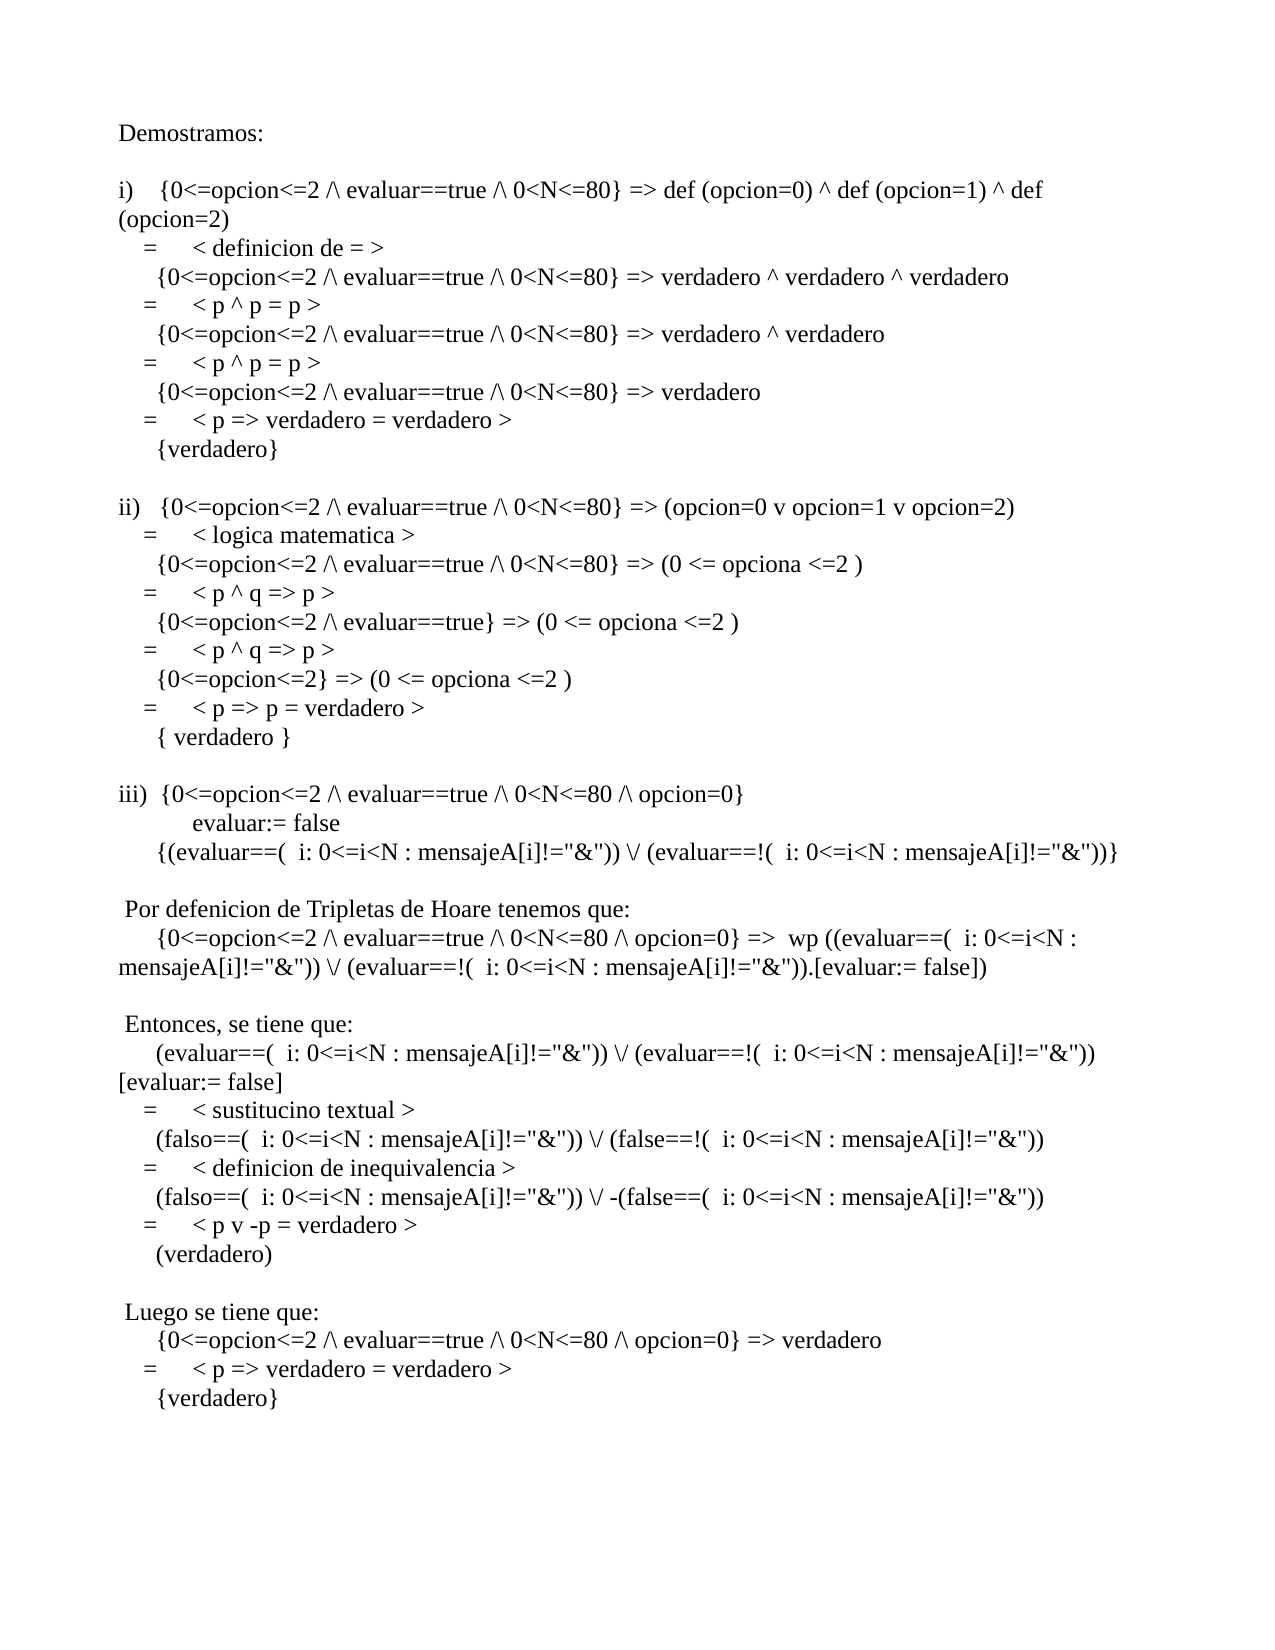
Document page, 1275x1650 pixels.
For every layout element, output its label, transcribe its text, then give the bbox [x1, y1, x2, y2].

text = < p v -p = verdadero > [118, 1211, 1157, 1239]
text {0<=opcion<=2 /\ evaluar==true /\ 0<N<=80} => (0 <= opciona <=2 ) [118, 549, 1157, 578]
text = < p ^ q => p > [118, 636, 1157, 664]
text (falso==( i: 0<=i<N : mensajeA[i]!="&")) \/ -(false==( i: 0<=i<N : mensajeA[i]!="&")) [118, 1182, 1157, 1211]
text Entonces, se tiene que: [118, 1009, 1157, 1038]
text = < definicion de inequivalencia > [118, 1153, 1157, 1182]
text (verdadero) [118, 1239, 1157, 1268]
text = < p ^ p = p > [118, 291, 1157, 319]
text iii) {0<=opcion<=2 /\ evaluar==true /\ 0<N<=80 /\ opcion=0} [118, 779, 1157, 808]
text {verdadero} [118, 1383, 1157, 1412]
text = < p ^ q => p > [118, 578, 1157, 607]
text { verdadero } [118, 722, 1157, 751]
text Por defenicion de Tripletas de Hoare tenemos que: [118, 894, 1157, 923]
text = < logica matematica > [118, 521, 1157, 549]
text {0<=opcion<=2 /\ evaluar==true /\ 0<N<=80} => verdadero ^ verdadero ^ verdadero [118, 262, 1157, 291]
text Demostramos: [118, 118, 1157, 147]
text = < sustitucino textual > [118, 1096, 1157, 1124]
text i) {0<=opcion<=2 /\ evaluar==true /\ 0<N<=80} => def (opcion=0) ^ def (opcion=1) ^ def (opcion=2) [118, 176, 1157, 233]
text {verdadero} [118, 434, 1157, 463]
text (falso==( i: 0<=i<N : mensajeA[i]!="&")) \/ (false==!( i: 0<=i<N : mensajeA[i]!="&")) [118, 1124, 1157, 1153]
text {0<=opcion<=2 /\ evaluar==true /\ 0<N<=80 /\ opcion=0} => wp ((evaluar==( i: 0<=i<N : mensajeA[i]!="&")) \/ (evaluar==!( i: 0<=i<N : mensajeA[i]!="&")).[evaluar:= false]) [118, 923, 1157, 981]
text = < p => verdadero = verdadero > [118, 1354, 1157, 1383]
text {(evaluar==( i: 0<=i<N : mensajeA[i]!="&")) \/ (evaluar==!( i: 0<=i<N : mensajeA[i]!="&"))} [118, 837, 1157, 866]
text (evaluar==( i: 0<=i<N : mensajeA[i]!="&")) \/ (evaluar==!( i: 0<=i<N : mensajeA[i]!="&"))[evaluar:= false] [118, 1038, 1157, 1096]
text = < p ^ p = p > [118, 348, 1157, 377]
text = < definicion de = > [118, 233, 1157, 262]
text {0<=opcion<=2 /\ evaluar==true} => (0 <= opciona <=2 ) [118, 607, 1157, 636]
text = < p => verdadero = verdadero > [118, 406, 1157, 434]
text evaluar:= false [118, 808, 1157, 837]
text {0<=opcion<=2 /\ evaluar==true /\ 0<N<=80} => verdadero [118, 377, 1157, 406]
text = < p => p = verdadero > [118, 693, 1157, 722]
text Luego se tiene que: [118, 1297, 1157, 1326]
text ii) {0<=opcion<=2 /\ evaluar==true /\ 0<N<=80} => (opcion=0 v opcion=1 v opcion=2) [118, 492, 1157, 521]
text {0<=opcion<=2 /\ evaluar==true /\ 0<N<=80 /\ opcion=0} => verdadero [118, 1326, 1157, 1354]
text {0<=opcion<=2} => (0 <= opciona <=2 ) [118, 664, 1157, 693]
text {0<=opcion<=2 /\ evaluar==true /\ 0<N<=80} => verdadero ^ verdadero [118, 319, 1157, 348]
